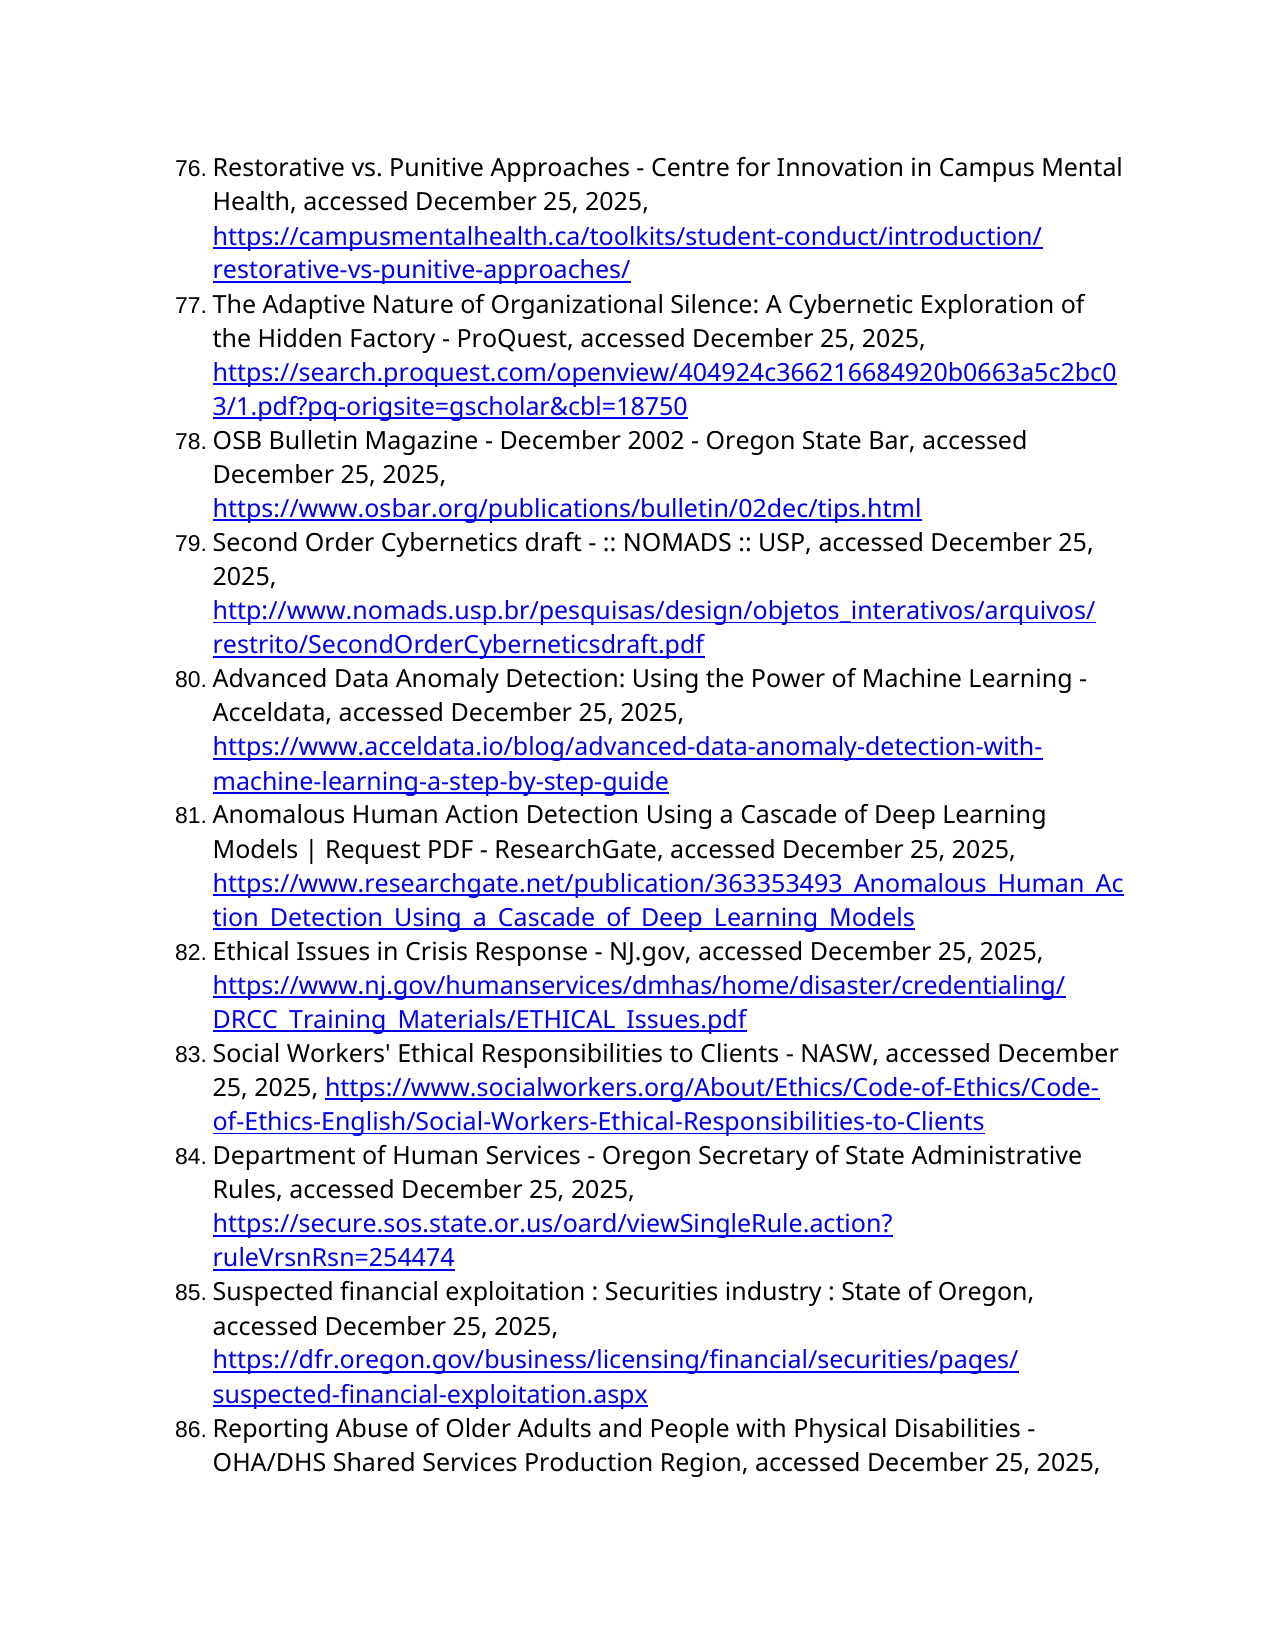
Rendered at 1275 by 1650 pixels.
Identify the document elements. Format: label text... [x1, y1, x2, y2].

list The Adaptive Nature of Organizational Silence: A Cybernetic Exploration of the Hidden Factory - ProQuest, accessed December 25, 2025, https://search.proquest.com/openview/404924c366216684920b0663a5c2bc03/1.pdf?pq-origsite=gscholar&cbl=18750 [175, 286, 1125, 422]
list Anomalous Human Action Detection Using a Cascade of Deep Learning Models | Request PDF - ResearchGate, accessed December 25, 2025, https://www.researchgate.net/publication/363353493_Anomalous_Human_Action_Detection_Using_a_Cascade_of_Deep_Learning_Models [175, 797, 1125, 933]
list Reporting Abuse of Older Adults and People with Physical Disabilities - OHA/DHS Shared Services Production Region, accessed December 25, 2025, [175, 1410, 1125, 1478]
list Second Order Cybernetics draft - :: NOMADS :: USP, accessed December 25, 2025, http://www.nomads.usp.br/pesquisas/design/objetos_interativos/arquivos/restrito/SecondOrderCyberneticsdraft.pdf [175, 525, 1125, 661]
list Social Workers' Ethical Responsibilities to Clients - NASW, accessed December 25, 2025, https://www.socialworkers.org/About/Ethics/Code-of-Ethics/Code-of-Ethics-English/Social-Workers-Ethical-Responsibilities-to-Clients [175, 1036, 1125, 1138]
list Advanced Data Anomaly Detection: Using the Power of Machine Learning - Acceldata, accessed December 25, 2025, https://www.acceldata.io/blog/advanced-data-anomaly-detection-with-machine-learning-a-step-by-step-guide [175, 661, 1125, 797]
list OSB Bulletin Magazine - December 2002 - Oregon State Bar, accessed December 25, 2025, https://www.osbar.org/publications/bulletin/02dec/tips.html [175, 422, 1125, 525]
list Restorative vs. Punitive Approaches - Centre for Innovation in Campus Mental Health, accessed December 25, 2025, https://campusmentalhealth.ca/toolkits/student-conduct/introduction/restorative-vs-punitive-approaches/ [175, 150, 1125, 286]
list Suspected financial exploitation : Securities industry : State of Oregon, accessed December 25, 2025, https://dfr.oregon.gov/business/licensing/financial/securities/pages/suspected-financial-exploitation.aspx [175, 1274, 1125, 1410]
list Ethical Issues in Crisis Response - NJ.gov, accessed December 25, 2025, https://www.nj.gov/humanservices/dmhas/home/disaster/credentialing/DRCC_Training_Materials/ETHICAL_Issues.pdf [175, 933, 1125, 1036]
list Department of Human Services - Oregon Secretary of State Administrative Rules, accessed December 25, 2025, https://secure.sos.state.or.us/oard/viewSingleRule.action?ruleVrsnRsn=254474 [175, 1138, 1125, 1274]
